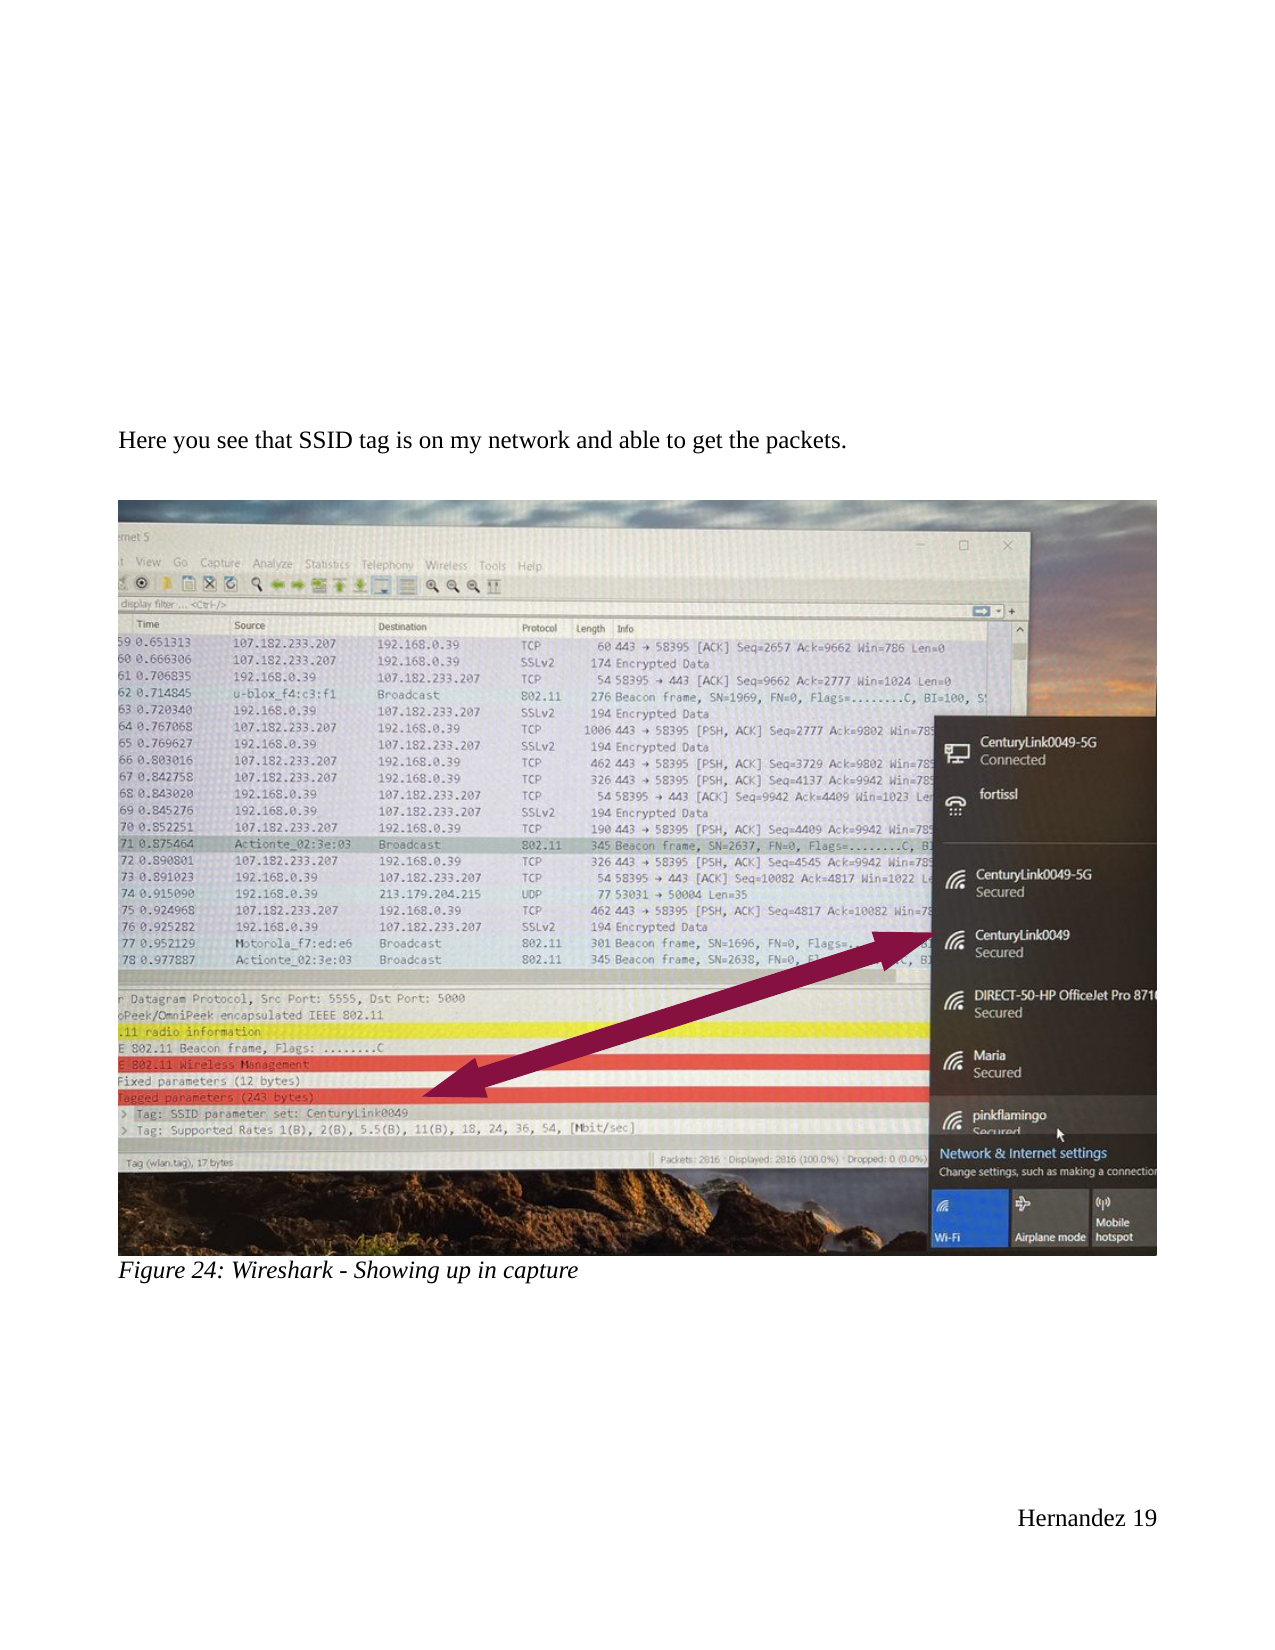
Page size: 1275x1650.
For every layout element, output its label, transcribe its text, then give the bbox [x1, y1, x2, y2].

picture [118, 500, 1157, 1256]
text Figure 24: Wireshark - Showing up in capture [118, 1256, 1157, 1284]
text Here you see that SSID tag is on my network and able to get the packets. [118, 425, 1157, 453]
